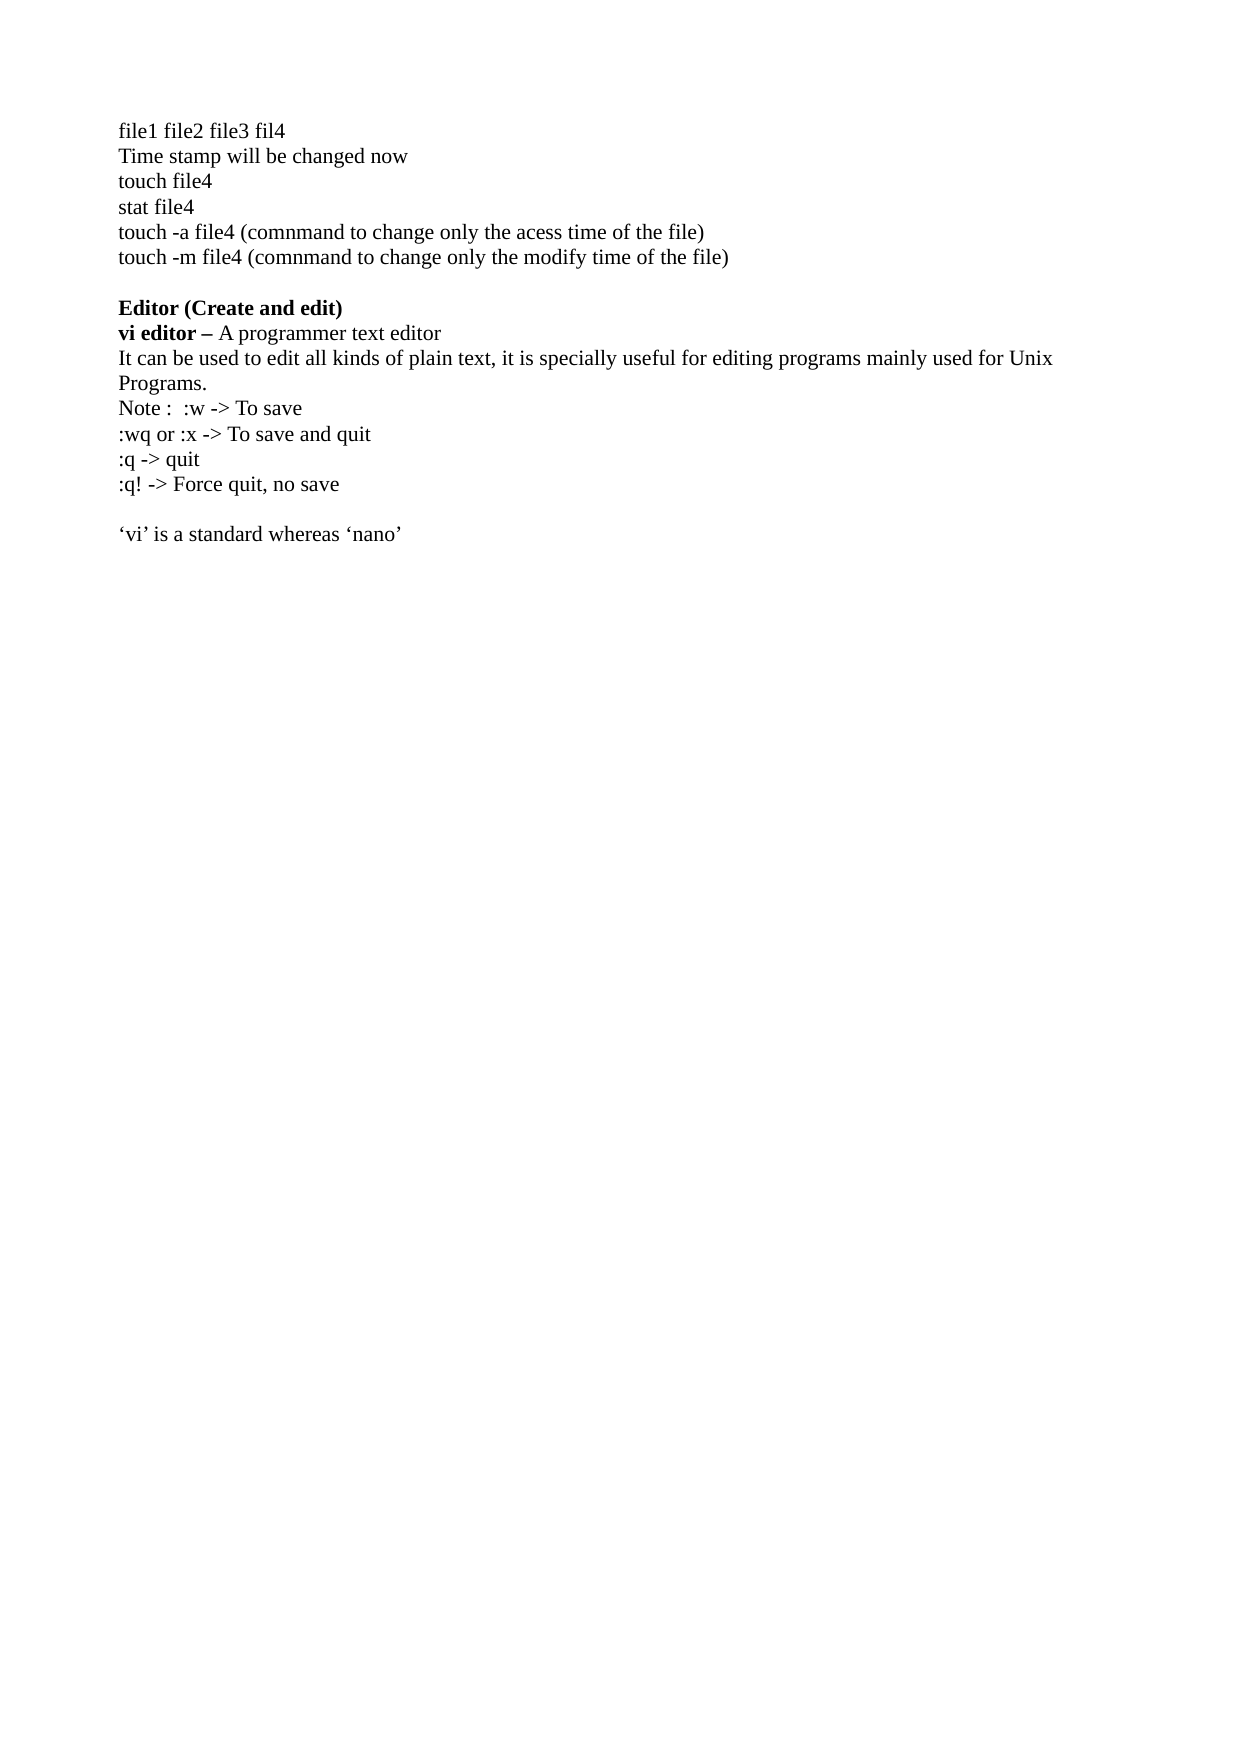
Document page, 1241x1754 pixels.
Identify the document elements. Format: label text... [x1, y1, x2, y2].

text Note : :w -> To save [118, 395, 1122, 421]
text stat file4 [118, 194, 1122, 219]
text touch file4 [118, 168, 1122, 194]
text Time stamp will be changed now [118, 143, 1122, 168]
text vi editor – A programmer text editor [118, 320, 1122, 345]
text file1 file2 file3 fil4 [118, 118, 1122, 143]
text :wq or :x -> To save and quit [118, 421, 1122, 446]
text :q! -> Force quit, no save [118, 471, 1122, 496]
text touch -a file4 (comnmand to change only the acess time of the file) [118, 219, 1122, 244]
text Editor (Create and edit) [118, 294, 1122, 320]
text :q -> quit [118, 446, 1122, 471]
text ‘vi’ is a standard whereas ‘nano’ [118, 521, 1122, 547]
text touch -m file4 (comnmand to change only the modify time of the file) [118, 244, 1122, 269]
text It can be used to edit all kinds of plain text, it is specially useful for editing programs mainly used for Unix Programs. [118, 345, 1122, 395]
